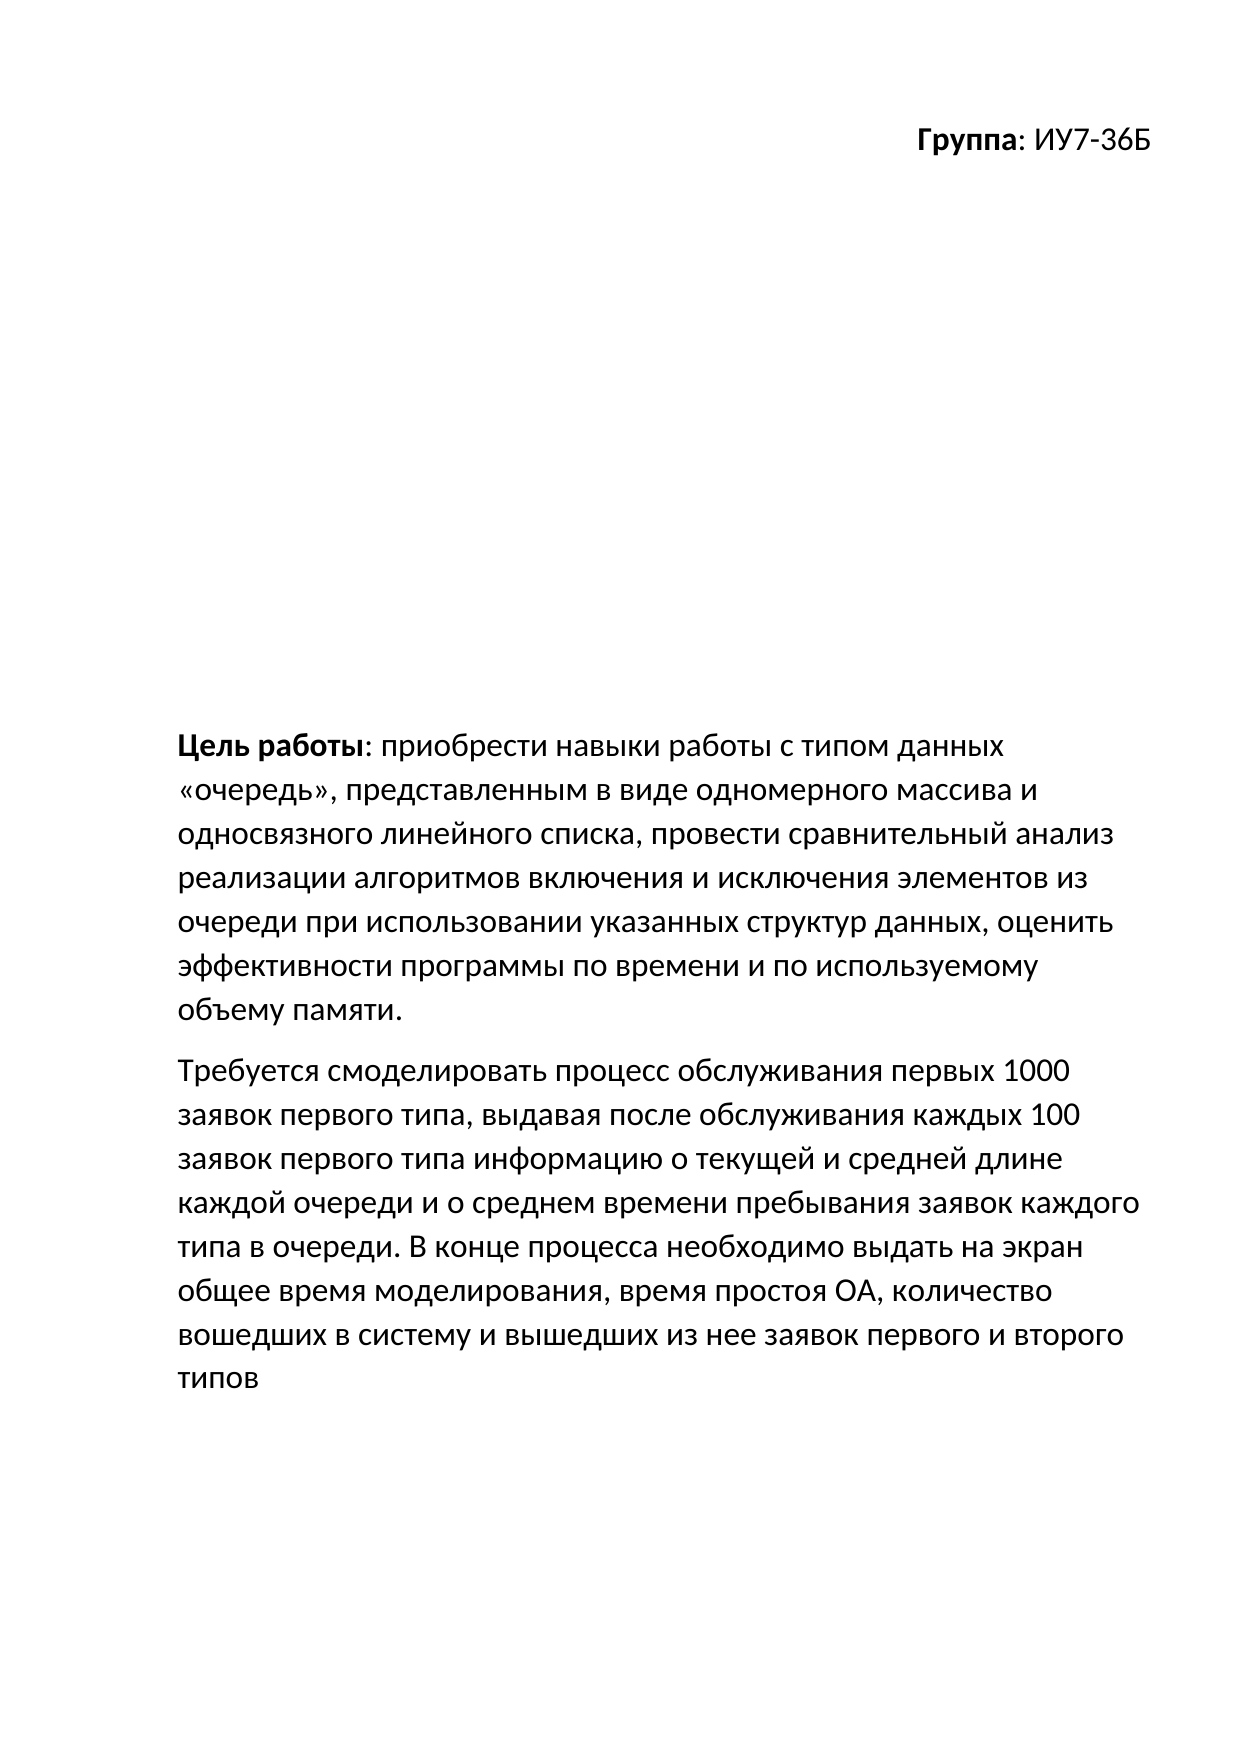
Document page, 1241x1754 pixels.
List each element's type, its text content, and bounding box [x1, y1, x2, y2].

text Требуется смоделировать процесс обслуживания первых 1000 заявок первого типа, выдавая после обслуживания каждых 100 заявок первого типа информацию о текущей и средней длине каждой очереди и о среднем времени пребывания заявок каждого типа в очереди. В конце процесса необходимо выдать на экран общее время моделирования, время простоя ОА, количество вошедших в систему и вышедших из нее заявок первого и второго типов [177, 1049, 1152, 1397]
text Цель работы: приобрести навыки работы с типом данных «очередь», представленным в виде одномерного массива и односвязного линейного списка, провести сравнительный анализ реализации алгоритмов включения и исключения элементов из очереди при использовании указанных структур данных, оценить эффективности программы по времени и по используемому объему памяти. [177, 724, 1152, 1029]
text Группа: ИУ7-36Б [177, 118, 1152, 159]
